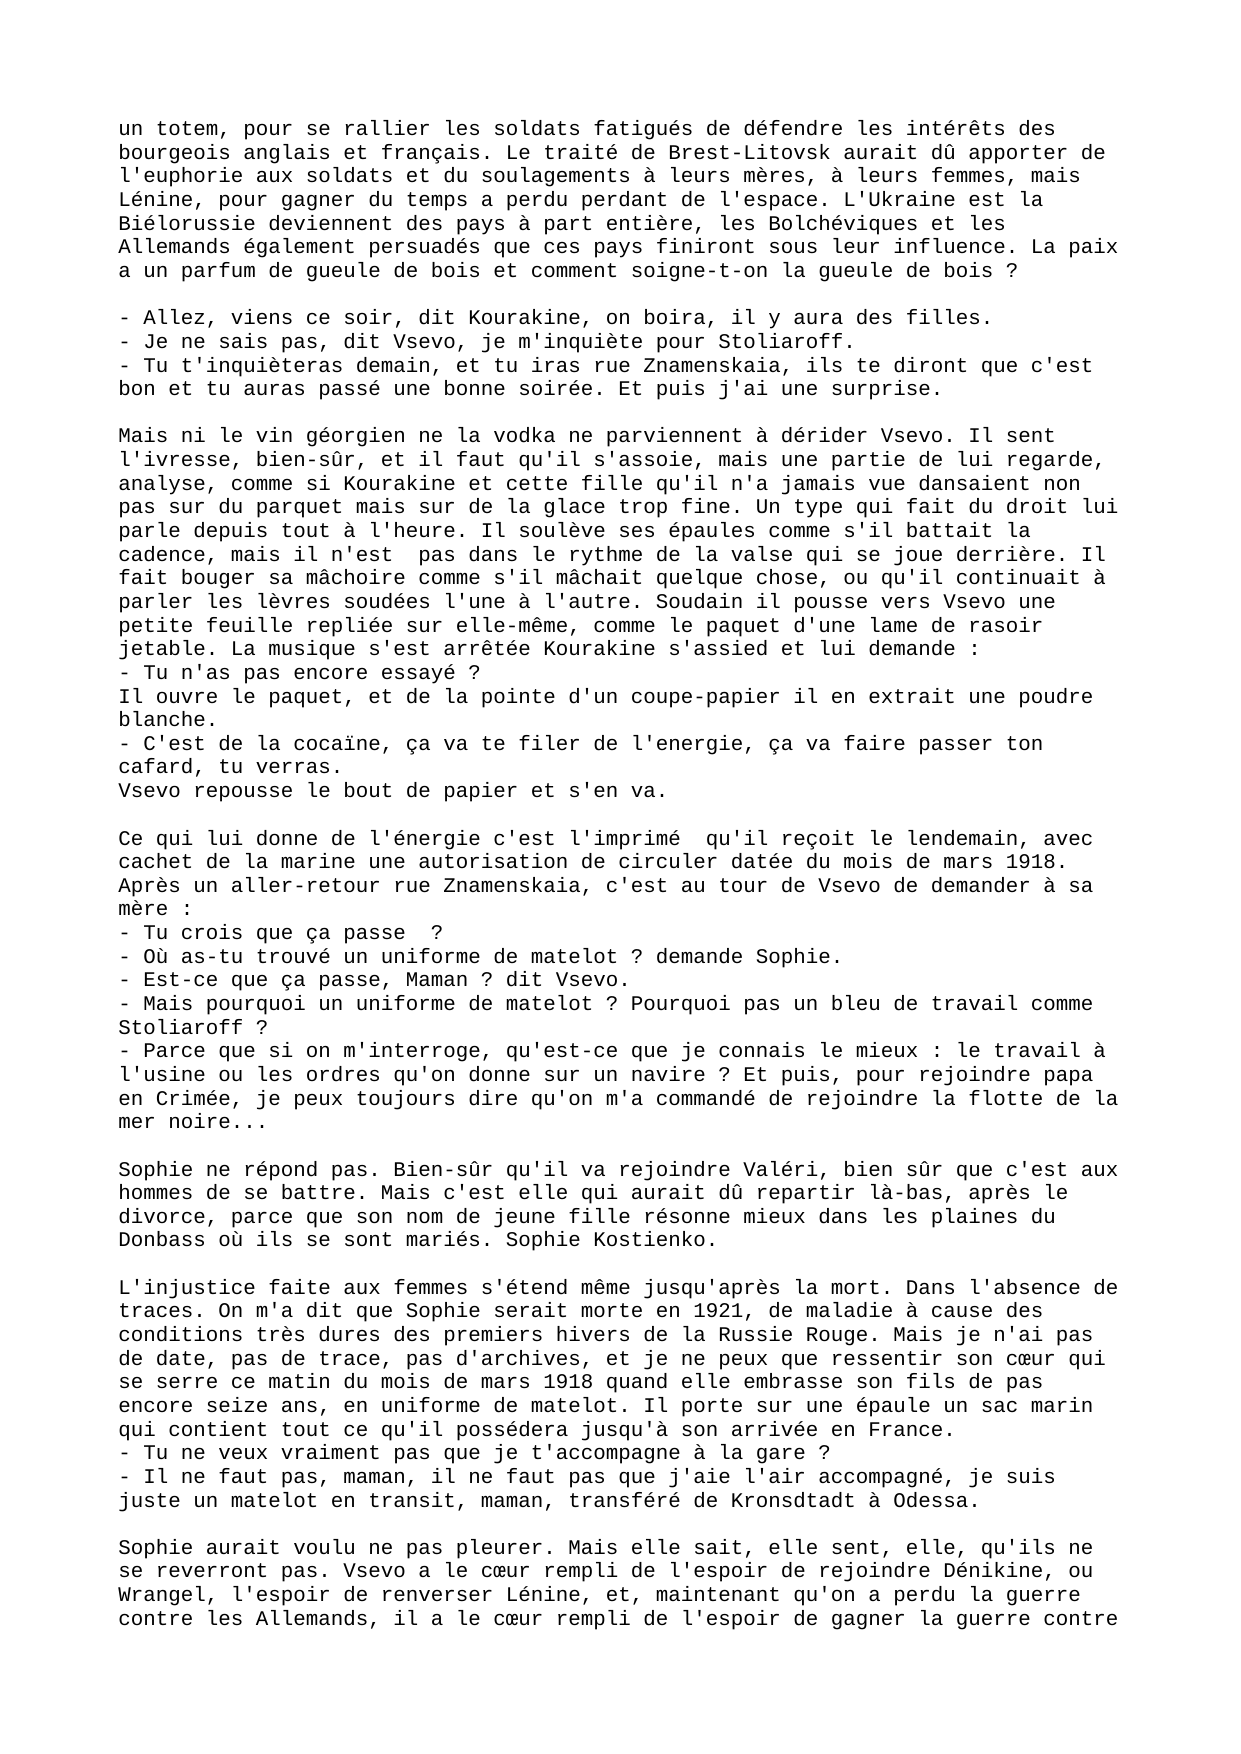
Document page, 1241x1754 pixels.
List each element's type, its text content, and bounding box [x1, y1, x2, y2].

text - Je ne sais pas, dit Vsevo, je m'inquiète pour Stoliaroff. [118, 331, 1122, 354]
text - Parce que si on m'interroge, qu'est-ce que je connais le mieux : le travail à l'usine ou les ordres qu'on donne sur un navire ? Et puis, pour rejoindre papa en Crimée, je peux toujours dire qu'on m'a commandé de rejoindre la flotte de la mer noire... [118, 1040, 1122, 1135]
text - Il ne faut pas, maman, il ne faut pas que j'aie l'air accompagné, je suis juste un matelot en transit, maman, transféré de Kronsdtadt à Odessa. [118, 1466, 1122, 1513]
text Ce qui lui donne de l'énergie c'est l'imprimé qu'il reçoit le lendemain, avec cachet de la marine une autorisation de circuler datée du mois de mars 1918. Après un aller-retour rue Znamenskaia, c'est au tour de Vsevo de demander à sa mère : [118, 827, 1122, 922]
text - Où as-tu trouvé un uniforme de matelot ? demande Sophie. [118, 946, 1122, 969]
text Sophie aurait voulu ne pas pleurer. Mais elle sait, elle sent, elle, qu'ils ne se reverront pas. Vsevo a le cœur rempli de l'espoir de rejoindre Dénikine, ou Wrangel, l'espoir de renverser Lénine, et, maintenant qu'on a perdu la guerre contre les Allemands, il a le cœur rempli de l'espoir de gagner la guerre contre [118, 1537, 1122, 1631]
text - Allez, viens ce soir, dit Kourakine, on boira, il y aura des filles. [118, 307, 1122, 331]
text - C'est de la cocaïne, ça va te filer de l'energie, ça va faire passer ton cafard, tu verras. [118, 733, 1122, 780]
text - Tu t'inquièteras demain, et tu iras rue Znamenskaia, ils te diront que c'est bon et tu auras passé une bonne soirée. Et puis j'ai une surprise. [118, 354, 1122, 402]
text - Tu ne veux vraiment pas que je t'accompagne à la gare ? [118, 1442, 1122, 1466]
text - Tu n'as pas encore essayé ? [118, 662, 1122, 686]
text Sophie ne répond pas. Bien-sûr qu'il va rejoindre Valéri, bien sûr que c'est aux hommes de se battre. Mais c'est elle qui aurait dû repartir là-bas, après le divorce, parce que son nom de jeune fille résonne mieux dans les plaines du Donbass où ils se sont mariés. Sophie Kostienko. [118, 1158, 1122, 1253]
text - Mais pourquoi un uniforme de matelot ? Pourquoi pas un bleu de travail comme Stoliaroff ? [118, 993, 1122, 1040]
text Mais ni le vin géorgien ne la vodka ne parviennent à dérider Vsevo. Il sent l'ivresse, bien-sûr, et il faut qu'il s'assoie, mais une partie de lui regarde, analyse, comme si Kourakine et cette fille qu'il n'a jamais vue dansaient non pas sur du parquet mais sur de la glace trop fine. Un type qui fait du droit lui parle depuis tout à l'heure. Il soulève ses épaules comme s'il battait la cadence, mais il n'est pas dans le rythme de la valse qui se joue derrière. Il fait bouger sa mâchoire comme s'il mâchait quelque chose, ou qu'il continuait à parler les lèvres soudées l'une à l'autre. Soudain il pousse vers Vsevo une petite feuille repliée sur elle-même, comme le paquet d'une lame de rasoir jetable. La musique s'est arrêtée Kourakine s'assied et lui demande : [118, 426, 1122, 662]
text un totem, pour se rallier les soldats fatigués de défendre les intérêts des bourgeois anglais et français. Le traité de Brest-Litovsk aurait dû apporter de l'euphorie aux soldats et du soulagements à leurs mères, à leurs femmes, mais Lénine, pour gagner du temps a perdu perdant de l'espace. L'Ukraine est la Biélorussie deviennent des pays à part entière, les Bolchéviques et les Allemands également persuadés que ces pays finiront sous leur influence. La paix a un parfum de gueule de bois et comment soigne-t-on la gueule de bois ? [118, 118, 1122, 284]
text L'injustice faite aux femmes s'étend même jusqu'après la mort. Dans l'absence de traces. On m'a dit que Sophie serait morte en 1921, de maladie à cause des conditions très dures des premiers hivers de la Russie Rouge. Mais je n'ai pas de date, pas de trace, pas d'archives, et je ne peux que ressentir son cœur qui se serre ce matin du mois de mars 1918 quand elle embrasse son fils de pas encore seize ans, en uniforme de matelot. Il porte sur une épaule un sac marin qui contient tout ce qu'il possédera jusqu'à son arrivée en France. [118, 1277, 1122, 1442]
text - Tu crois que ça passe ? [118, 922, 1122, 946]
text Vsevo repousse le bout de papier et s'en va. [118, 780, 1122, 804]
text Il ouvre le paquet, et de la pointe d'un coupe-papier il en extrait une poudre blanche. [118, 686, 1122, 733]
text - Est-ce que ça passe, Maman ? dit Vsevo. [118, 969, 1122, 993]
